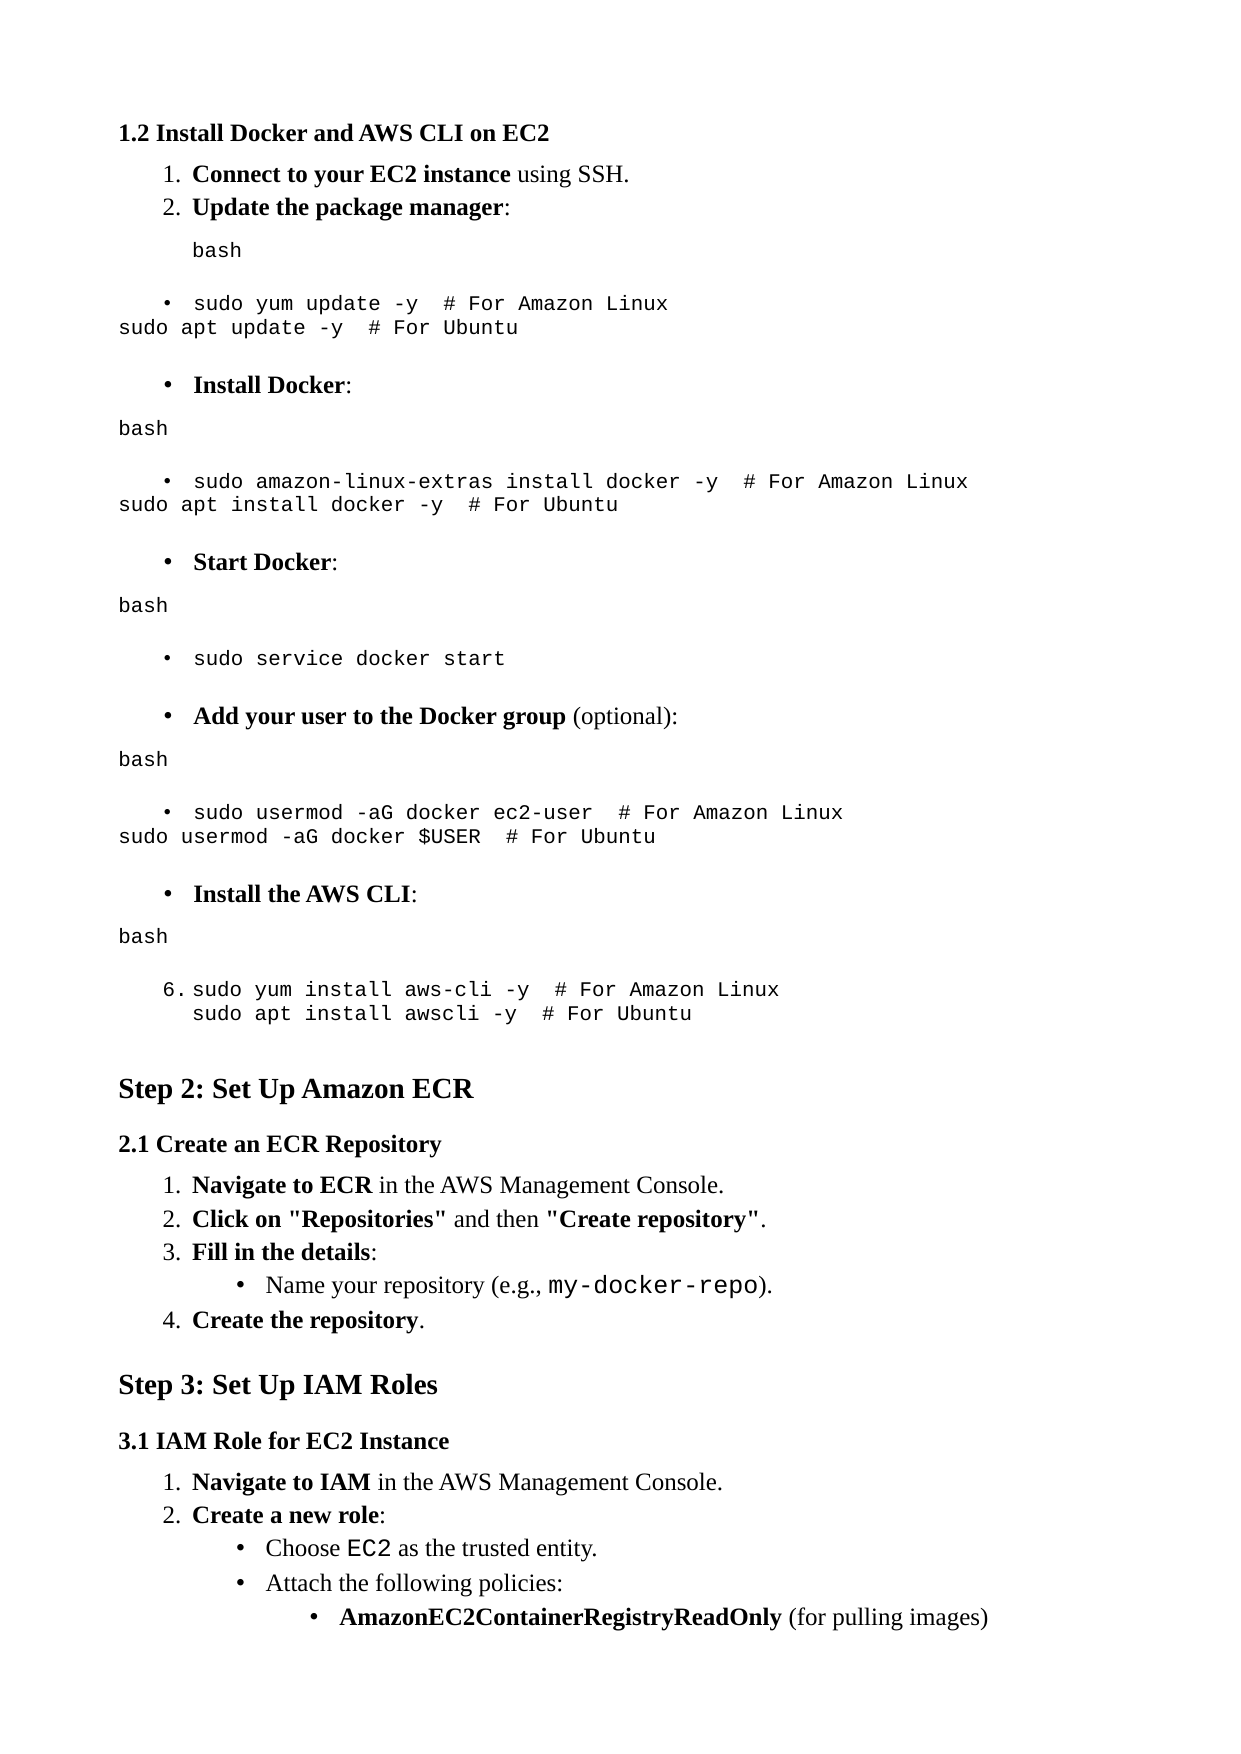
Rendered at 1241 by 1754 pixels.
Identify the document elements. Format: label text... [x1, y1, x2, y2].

subtitle 3.1 IAM Role for EC2 Instance [118, 1426, 1122, 1454]
list Fill in the details: [162, 1237, 1122, 1265]
text bash [118, 749, 1122, 772]
text sudo apt update -y # For Ubuntu [118, 317, 1122, 340]
list Update the package manager: [162, 192, 1122, 221]
subtitle 2.1 Create an ECR Repository [118, 1129, 1122, 1158]
subtitle Step 3: Set Up IAM Roles [118, 1367, 1122, 1401]
subtitle 1.2 Install Docker and AWS CLI on EC2 [118, 118, 1122, 147]
list Choose EC2 as the trusted entity. [236, 1533, 1122, 1564]
list Install Docker: [164, 370, 1122, 399]
list Create a new role: [162, 1500, 1122, 1529]
list Attach the following policies: [236, 1568, 1122, 1597]
list sudo amazon-linux-extras install docker -y # For Amazon Linux [164, 471, 1122, 494]
list sudo usermod -aG docker ec2-user # For Amazon Linux [164, 802, 1122, 826]
list Add your user to the Docker group (optional): [164, 701, 1122, 730]
list sudo service docker start [164, 648, 1122, 672]
list bash [162, 240, 1122, 264]
text bash [118, 926, 1122, 950]
text bash [118, 595, 1122, 619]
text sudo apt install docker -y # For Ubuntu [118, 494, 1122, 518]
list AmazonEC2ContainerRegistryReadOnly (for pulling images) [309, 1602, 1122, 1630]
list Install the AWS CLI: [164, 879, 1122, 907]
list Name your repository (e.g., my-docker-repo). [236, 1270, 1122, 1301]
list Create the repository. [162, 1305, 1122, 1334]
list Navigate to ECR in the AWS Management Console. [162, 1171, 1122, 1199]
list Connect to your EC2 instance using SSH. [162, 159, 1122, 188]
text sudo usermod -aG docker $USER # For Ubuntu [118, 826, 1122, 849]
subtitle Step 2: Set Up Amazon ECR [118, 1071, 1122, 1104]
text bash [118, 417, 1122, 441]
list Click on "Repositories" and then "Create repository". [162, 1204, 1122, 1232]
list sudo apt install awscli -y # For Ubuntu [162, 1003, 1122, 1027]
list Start Docker: [164, 547, 1122, 576]
list sudo yum update -y # For Amazon Linux [164, 293, 1122, 317]
list sudo yum install aws-cli -y # For Amazon Linux [162, 979, 1122, 1003]
list Navigate to IAM in the AWS Management Console. [162, 1467, 1122, 1496]
